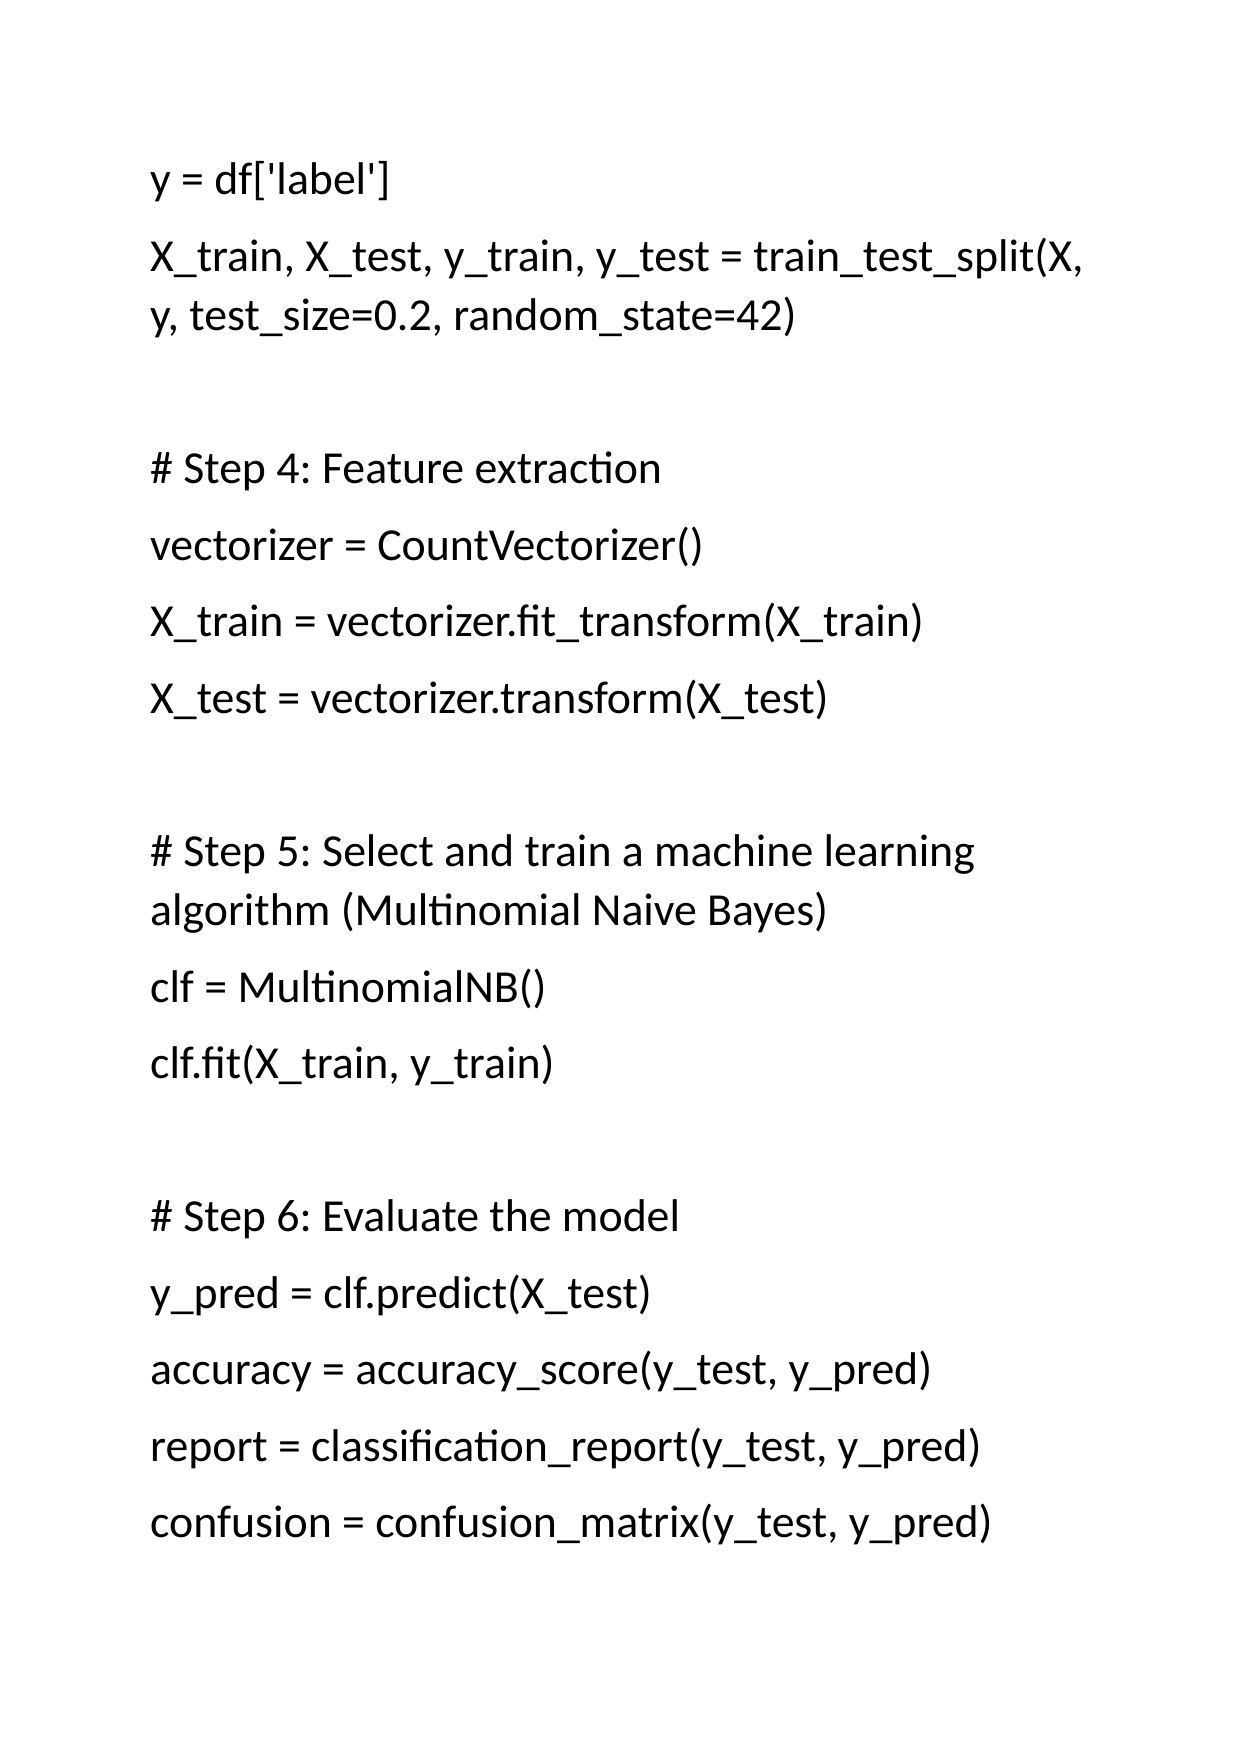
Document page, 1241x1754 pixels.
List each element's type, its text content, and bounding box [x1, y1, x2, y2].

text clf.fit(X_train, y_train) [150, 1034, 1090, 1090]
text X_test = vectorizer.transform(X_test) [150, 668, 1090, 724]
text # Step 6: Evaluate the model [150, 1187, 1090, 1243]
text report = classification_report(y_test, y_pred) [150, 1416, 1090, 1472]
text X_train = vectorizer.fit_transform(X_train) [150, 592, 1090, 648]
text vectorizer = CountVectorizer() [150, 516, 1090, 572]
text # Step 5: Select and train a machine learning algorithm (Multinomial Naive Bayes) [150, 821, 1090, 937]
text # Step 4: Feature extraction [150, 439, 1090, 495]
text y_pred = clf.predict(X_test) [150, 1263, 1090, 1319]
text X_train, X_test, y_train, y_test = train_test_split(X, y, test_size=0.2, random_state=42) [150, 226, 1090, 342]
text clf = MultinomialNB() [150, 958, 1090, 1014]
text accuracy = accuracy_score(y_test, y_pred) [150, 1340, 1090, 1396]
text y = df['label'] [150, 150, 1090, 206]
text confusion = confusion_matrix(y_test, y_pred) [150, 1493, 1090, 1549]
